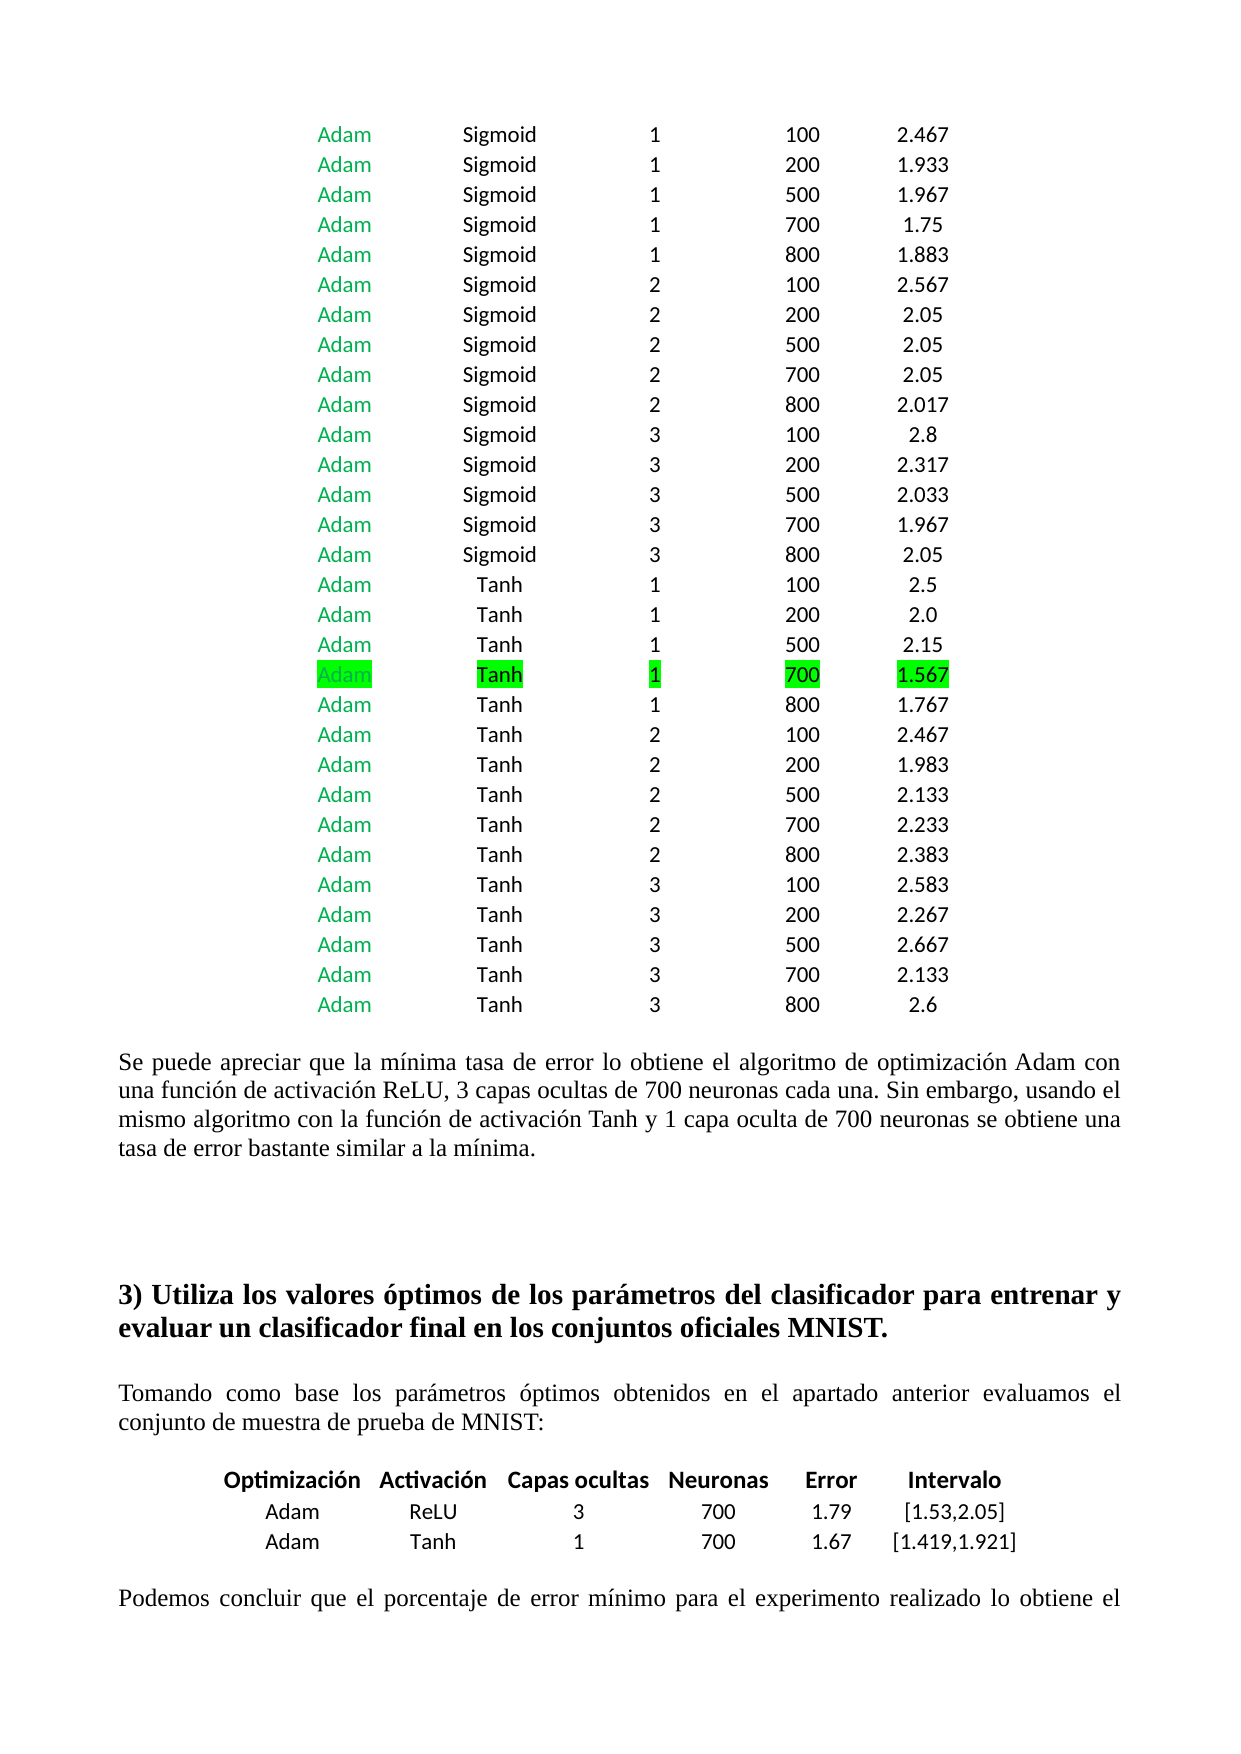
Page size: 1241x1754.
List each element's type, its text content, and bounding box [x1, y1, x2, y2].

table_cell 2 [566, 808, 743, 838]
table_cell Sigmoid [433, 298, 566, 328]
table_cell Adam [256, 448, 433, 478]
table_cell Tanh [433, 958, 566, 988]
table_cell Sigmoid [433, 448, 566, 478]
table_cell Adam [256, 688, 433, 718]
table_cell 500 [743, 328, 861, 358]
table_cell Adam [256, 538, 433, 568]
table_cell Sigmoid [433, 148, 566, 178]
table_cell Adam [256, 778, 433, 808]
table_cell Adam [256, 358, 433, 388]
table_header Error [777, 1464, 885, 1495]
table_cell 700 [659, 1525, 777, 1555]
table_cell 1 [566, 568, 743, 598]
table_cell Adam [256, 658, 433, 688]
table_cell 1.967 [861, 178, 984, 208]
table_cell Adam [256, 118, 433, 148]
table_cell 3 [566, 958, 743, 988]
table_cell 2.583 [861, 868, 984, 898]
table_cell 2 [566, 268, 743, 298]
table_cell 2 [566, 298, 743, 328]
table_cell 2.8 [861, 418, 984, 448]
table_cell Sigmoid [433, 538, 566, 568]
table_cell 500 [743, 478, 861, 508]
table_cell Tanh [433, 568, 566, 598]
table_cell Sigmoid [433, 208, 566, 238]
table_cell 100 [743, 568, 861, 598]
table_header Intervalo [885, 1464, 1024, 1495]
table_cell 1.75 [861, 208, 984, 238]
table_cell Adam [256, 808, 433, 838]
table_cell Tanh [433, 838, 566, 868]
table_cell 2 [566, 838, 743, 868]
table_cell Sigmoid [433, 268, 566, 298]
table_cell 1 [566, 598, 743, 628]
table_cell 2.017 [861, 388, 984, 418]
table_cell 2 [566, 718, 743, 748]
table_cell 3 [566, 988, 743, 1018]
table_cell 500 [743, 178, 861, 208]
table_cell 700 [743, 358, 861, 388]
table_cell Adam [256, 268, 433, 298]
text Podemos concluir que el porcentaje de error mínimo para el experimento realizado lo obtiene el [118, 1583, 1122, 1612]
table_cell Adam [256, 898, 433, 928]
table_cell Sigmoid [433, 178, 566, 208]
table_cell 1.567 [861, 658, 984, 688]
table_cell 1 [566, 208, 743, 238]
table_header Optimización [216, 1464, 368, 1495]
table_cell 800 [743, 388, 861, 418]
table_cell 700 [743, 658, 861, 688]
table_cell 2.467 [861, 118, 984, 148]
table_cell Sigmoid [433, 508, 566, 538]
table_cell 2.05 [861, 298, 984, 328]
table_cell 2.05 [861, 328, 984, 358]
table_cell Sigmoid [433, 118, 566, 148]
table_cell 2.317 [861, 448, 984, 478]
table_cell 2.667 [861, 928, 984, 958]
table_cell 1 [566, 688, 743, 718]
table_cell 1 [498, 1525, 659, 1555]
table_cell 2.6 [861, 988, 984, 1018]
table_cell 100 [743, 118, 861, 148]
table_cell 1 [566, 658, 743, 688]
table_cell 800 [743, 538, 861, 568]
table_cell 2.05 [861, 538, 984, 568]
table_cell Tanh [433, 688, 566, 718]
table_cell Tanh [433, 658, 566, 688]
table_header Activación [369, 1464, 498, 1495]
table_cell Adam [256, 598, 433, 628]
table_cell 500 [743, 628, 861, 658]
table_cell Adam [256, 568, 433, 598]
table_cell 800 [743, 238, 861, 268]
table_cell Adam [256, 418, 433, 448]
table_cell 700 [743, 208, 861, 238]
table_cell Adam [256, 748, 433, 778]
table_cell Tanh [433, 778, 566, 808]
table_header Neuronas [659, 1464, 777, 1495]
table_cell Sigmoid [433, 328, 566, 358]
table_cell 100 [743, 868, 861, 898]
table_cell [1.419,1.921] [885, 1525, 1024, 1555]
table_cell Tanh [433, 748, 566, 778]
table_cell 2.267 [861, 898, 984, 928]
table_cell Sigmoid [433, 238, 566, 268]
table_cell Adam [256, 478, 433, 508]
table_cell 1.67 [777, 1525, 885, 1555]
table_cell 800 [743, 988, 861, 1018]
text Se puede apreciar que la mínima tasa de error lo obtiene el algoritmo de optimización Adam con una función de activación ReLU, 3 capas ocultas de 700 neuronas cada una. Sin embargo, usando el mismo algoritmo con la función de activación Tanh y 1 capa oculta de 700 neuronas se obtiene una tasa de error bastante similar a la mínima. [118, 1047, 1122, 1162]
table_cell 100 [743, 418, 861, 448]
table_cell 2 [566, 778, 743, 808]
table_cell Adam [256, 178, 433, 208]
table_cell Adam [216, 1525, 368, 1555]
table_cell Tanh [433, 598, 566, 628]
table_cell Adam [256, 988, 433, 1018]
table_cell 3 [566, 448, 743, 478]
table_cell Adam [256, 388, 433, 418]
table_cell 3 [566, 868, 743, 898]
table_cell 100 [743, 718, 861, 748]
table_cell ReLU [369, 1495, 498, 1525]
table_cell Adam [256, 148, 433, 178]
table_cell Tanh [433, 718, 566, 748]
table_cell 1 [566, 628, 743, 658]
table_cell 2.05 [861, 358, 984, 388]
table_cell 2.133 [861, 958, 984, 988]
table_cell 2 [566, 328, 743, 358]
table_header Capas ocultas [498, 1464, 659, 1495]
table_cell 3 [566, 418, 743, 448]
table_cell 700 [743, 508, 861, 538]
table_cell 200 [743, 448, 861, 478]
table_cell Adam [256, 508, 433, 538]
table_cell Tanh [433, 868, 566, 898]
table_cell Sigmoid [433, 388, 566, 418]
table_cell 1 [566, 118, 743, 148]
table_cell 3 [566, 538, 743, 568]
table_cell Adam [256, 718, 433, 748]
text 3) Utiliza los valores óptimos de los parámetros del clasificador para entrenar y evaluar un clasificador final en los conjuntos oficiales MNIST. [118, 1277, 1122, 1344]
table_cell 200 [743, 148, 861, 178]
table_cell Tanh [369, 1525, 498, 1555]
table_cell 3 [566, 508, 743, 538]
table_cell Adam [256, 958, 433, 988]
table_cell 2.467 [861, 718, 984, 748]
text Tomando como base los parámetros óptimos obtenidos en el apartado anterior evaluamos el conjunto de muestra de prueba de MNIST: [118, 1378, 1122, 1436]
table_cell Sigmoid [433, 478, 566, 508]
table_cell 2.233 [861, 808, 984, 838]
table_cell 800 [743, 838, 861, 868]
table_cell 1 [566, 238, 743, 268]
table_cell 2.567 [861, 268, 984, 298]
table_cell 200 [743, 298, 861, 328]
table_cell Adam [216, 1495, 368, 1525]
table_cell 2.033 [861, 478, 984, 508]
table_cell Adam [256, 208, 433, 238]
table_cell 500 [743, 778, 861, 808]
table_cell 2.133 [861, 778, 984, 808]
table_cell 2.0 [861, 598, 984, 628]
table_cell 1 [566, 148, 743, 178]
table_cell Adam [256, 328, 433, 358]
table_cell Tanh [433, 628, 566, 658]
table_cell 700 [659, 1495, 777, 1525]
table_cell 500 [743, 928, 861, 958]
table_cell 3 [566, 928, 743, 958]
table_cell 700 [743, 958, 861, 988]
table_cell 2 [566, 748, 743, 778]
table_cell 1.883 [861, 238, 984, 268]
table_cell 3 [498, 1495, 659, 1525]
table_cell 1.967 [861, 508, 984, 538]
table_cell Sigmoid [433, 418, 566, 448]
table_cell 1.79 [777, 1495, 885, 1525]
table_cell 1 [566, 178, 743, 208]
table_cell Adam [256, 238, 433, 268]
table_cell Tanh [433, 988, 566, 1018]
table_cell 1.983 [861, 748, 984, 778]
table_cell 3 [566, 898, 743, 928]
table_cell 100 [743, 268, 861, 298]
table_cell Adam [256, 868, 433, 898]
table_cell 2.383 [861, 838, 984, 868]
table_cell 2.15 [861, 628, 984, 658]
table_cell 700 [743, 808, 861, 838]
table_cell Adam [256, 298, 433, 328]
table_cell Sigmoid [433, 358, 566, 388]
table_cell 1.933 [861, 148, 984, 178]
table_cell Tanh [433, 808, 566, 838]
table_cell Tanh [433, 928, 566, 958]
table_cell 200 [743, 748, 861, 778]
table_cell 800 [743, 688, 861, 718]
table_cell 2 [566, 388, 743, 418]
table_cell Adam [256, 928, 433, 958]
table_cell Adam [256, 628, 433, 658]
table_cell Adam [256, 838, 433, 868]
table_cell 1.767 [861, 688, 984, 718]
table_cell 2 [566, 358, 743, 388]
table_cell 2.5 [861, 568, 984, 598]
table_cell [1.53,2.05] [885, 1495, 1024, 1525]
table_cell 200 [743, 598, 861, 628]
table_cell 3 [566, 478, 743, 508]
table_cell 200 [743, 898, 861, 928]
table_cell Tanh [433, 898, 566, 928]
